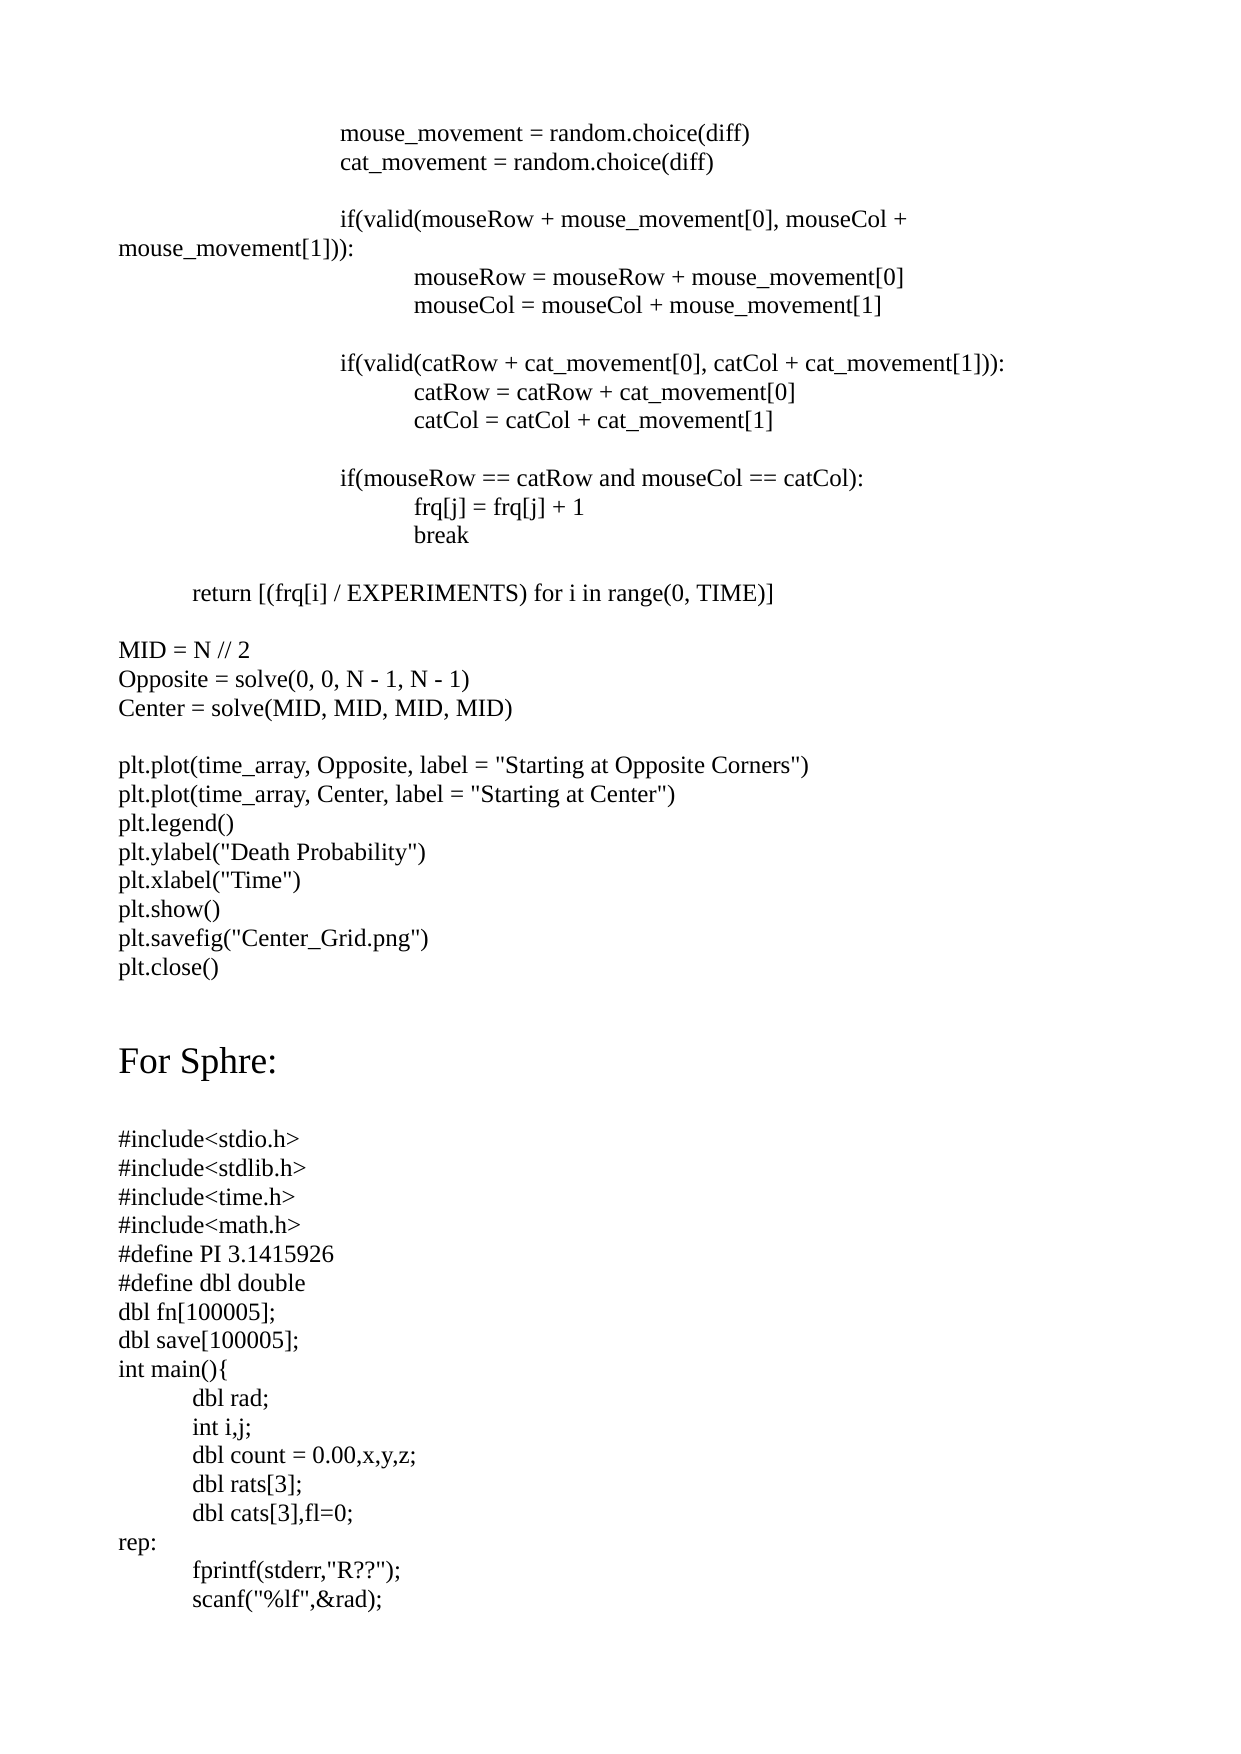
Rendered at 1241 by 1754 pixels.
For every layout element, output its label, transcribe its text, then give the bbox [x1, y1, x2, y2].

text dbl save[100005]; [118, 1326, 1122, 1354]
text plt.savefig("Center_Grid.png") [118, 923, 1122, 952]
text scanf("%lf",&rad); [118, 1584, 1122, 1613]
text dbl fn[100005]; [118, 1297, 1122, 1326]
text #include<stdio.h> [118, 1124, 1122, 1153]
text #define dbl double [118, 1268, 1122, 1297]
text Opposite = solve(0, 0, N - 1, N - 1) [118, 664, 1122, 693]
text catCol = catCol + cat_movement[1] [118, 406, 1122, 434]
text plt.close() [118, 952, 1122, 981]
text catRow = catRow + cat_movement[0] [118, 377, 1122, 406]
text int i,j; [118, 1412, 1122, 1441]
text #include<time.h> [118, 1182, 1122, 1211]
text dbl count = 0.00,x,y,z; [118, 1441, 1122, 1469]
text return [(frq[i] / EXPERIMENTS) for i in range(0, TIME)] [118, 578, 1122, 607]
text if(mouseRow == catRow and mouseCol == catCol): [118, 463, 1122, 492]
text #include<stdlib.h> [118, 1153, 1122, 1182]
text plt.show() [118, 894, 1122, 923]
text Center = solve(MID, MID, MID, MID) [118, 693, 1122, 722]
text int main(){ [118, 1354, 1122, 1383]
text plt.legend() [118, 808, 1122, 837]
text mouseCol = mouseCol + mouse_movement[1] [118, 291, 1122, 319]
text #include<math.h> [118, 1211, 1122, 1239]
text break [118, 521, 1122, 549]
text if(valid(mouseRow + mouse_movement[0], mouseCol + mouse_movement[1])): [118, 204, 1122, 262]
text plt.ylabel("Death Probability") [118, 837, 1122, 866]
text frq[j] = frq[j] + 1 [118, 492, 1122, 521]
text if(valid(catRow + cat_movement[0], catCol + cat_movement[1])): [118, 348, 1122, 377]
text plt.plot(time_array, Center, label = "Starting at Center") [118, 779, 1122, 808]
text dbl rad; [118, 1383, 1122, 1412]
text plt.xlabel("Time") [118, 866, 1122, 894]
text cat_movement = random.choice(diff) [118, 147, 1122, 176]
text fprintf(stderr,"R??"); [118, 1556, 1122, 1584]
text #define PI 3.1415926 [118, 1239, 1122, 1268]
text dbl cats[3],fl=0; [118, 1498, 1122, 1527]
text plt.plot(time_array, Opposite, label = "Starting at Opposite Corners") [118, 751, 1122, 779]
text mouse_movement = random.choice(diff) [118, 118, 1122, 147]
text mouseRow = mouseRow + mouse_movement[0] [118, 262, 1122, 291]
text rep: [118, 1527, 1122, 1556]
text MID = N // 2 [118, 636, 1122, 664]
text For Sphre: [118, 1038, 1122, 1081]
text dbl rats[3]; [118, 1469, 1122, 1498]
